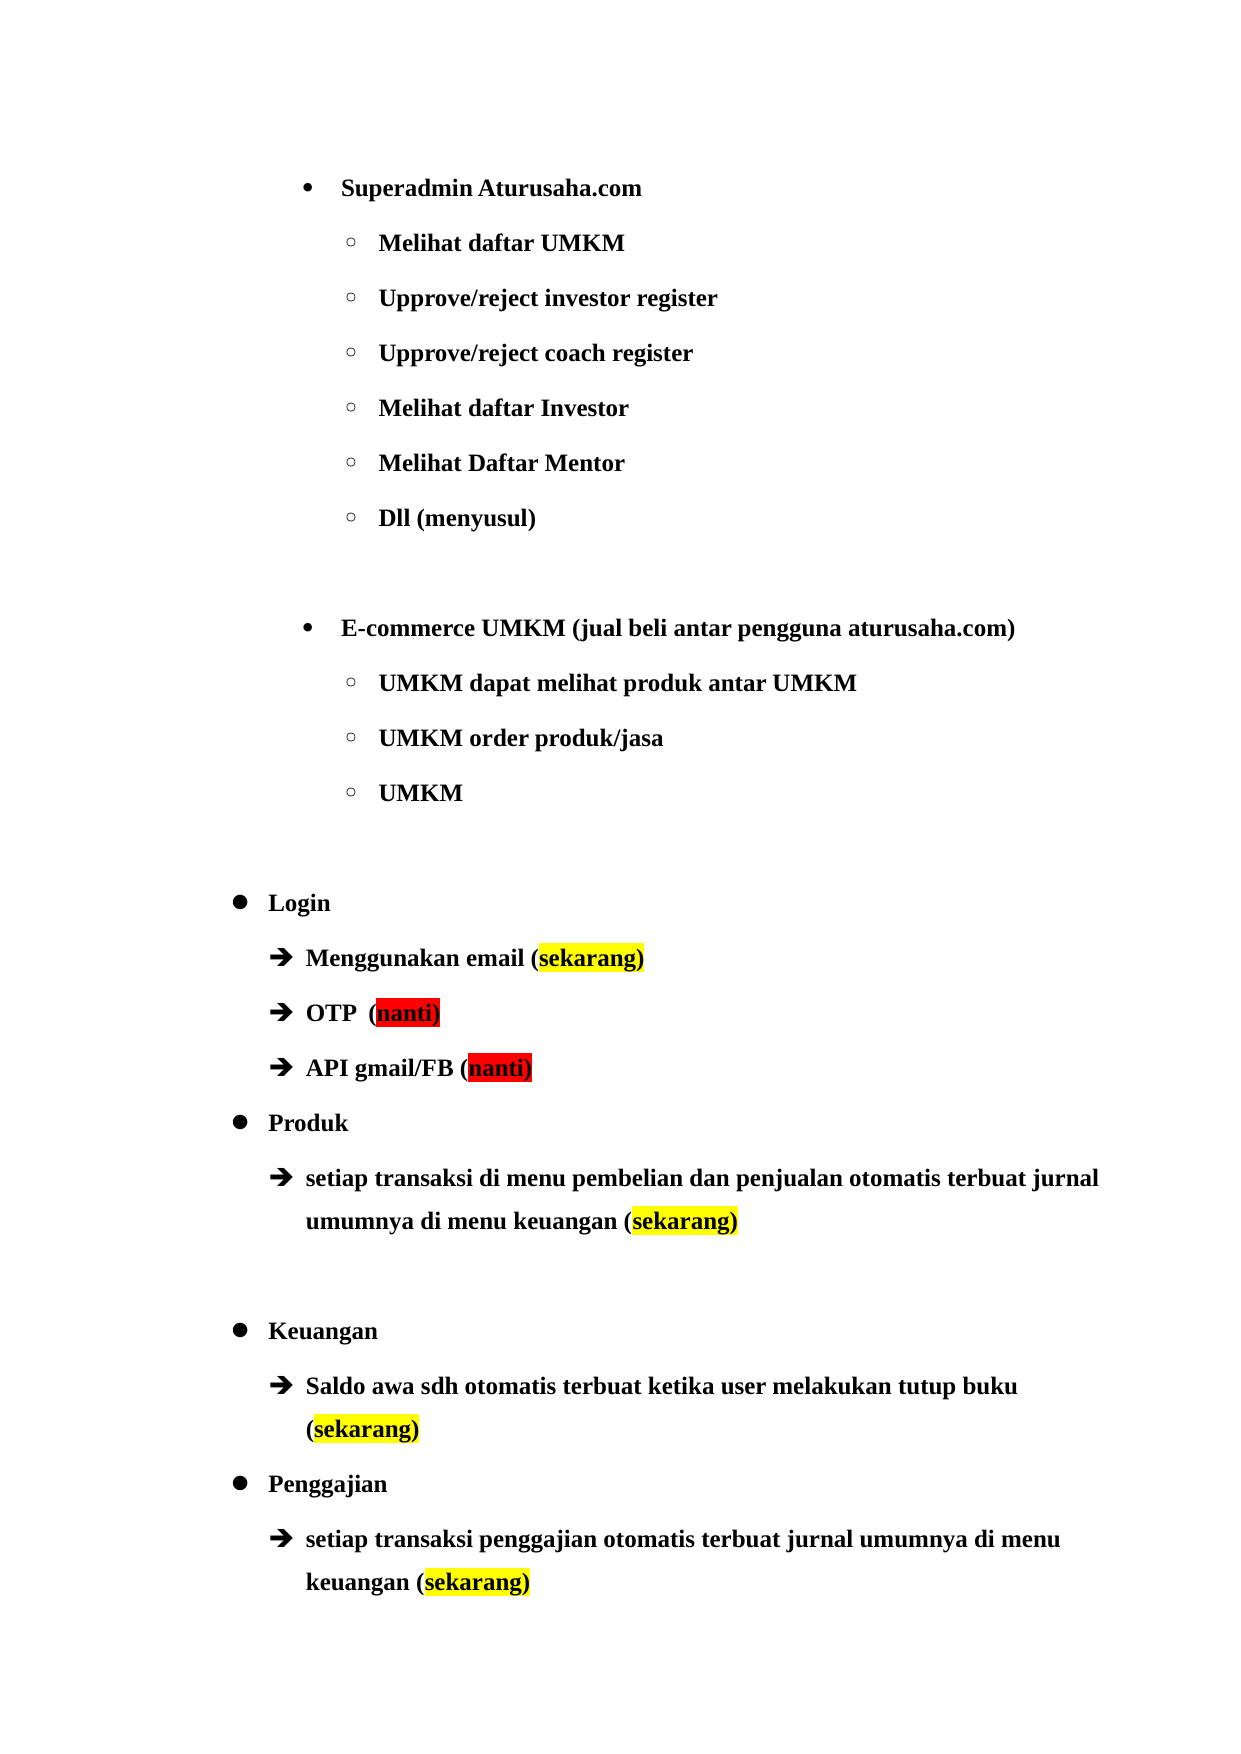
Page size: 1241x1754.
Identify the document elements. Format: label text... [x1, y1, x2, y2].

list Saldo awa sdh otomatis terbuat ketika user melakukan tutup buku (sekarang) [268, 1371, 1122, 1443]
list Produk [231, 1108, 1122, 1137]
list Login [231, 888, 1122, 917]
list Melihat daftar UMKM [341, 228, 1122, 257]
list setiap transaksi penggajian otomatis terbuat jurnal umumnya di menu keuangan (sekarang) [268, 1524, 1122, 1596]
list Melihat daftar Investor [341, 393, 1122, 422]
list Menggunakan email (sekarang) [268, 943, 1122, 972]
list Penggajian [231, 1469, 1122, 1498]
list Upprove/reject investor register [341, 283, 1122, 312]
list UMKM order produk/jasa [341, 723, 1122, 752]
list UMKM [341, 778, 1122, 807]
list E-commerce UMKM (jual beli antar pengguna aturusaha.com) [303, 613, 1122, 642]
list API gmail/FB (nanti) [268, 1053, 1122, 1082]
list OTP (nanti) [268, 998, 1122, 1027]
list Dll (menyusul) [341, 503, 1122, 532]
list Keuangan [231, 1316, 1122, 1345]
list Melihat Daftar Mentor [341, 448, 1122, 477]
list Superadmin Aturusaha.com [303, 173, 1122, 202]
list setiap transaksi di menu pembelian dan penjualan otomatis terbuat jurnal umumnya di menu keuangan (sekarang) [268, 1163, 1122, 1235]
list UMKM dapat melihat produk antar UMKM [341, 668, 1122, 697]
list Upprove/reject coach register [341, 338, 1122, 367]
